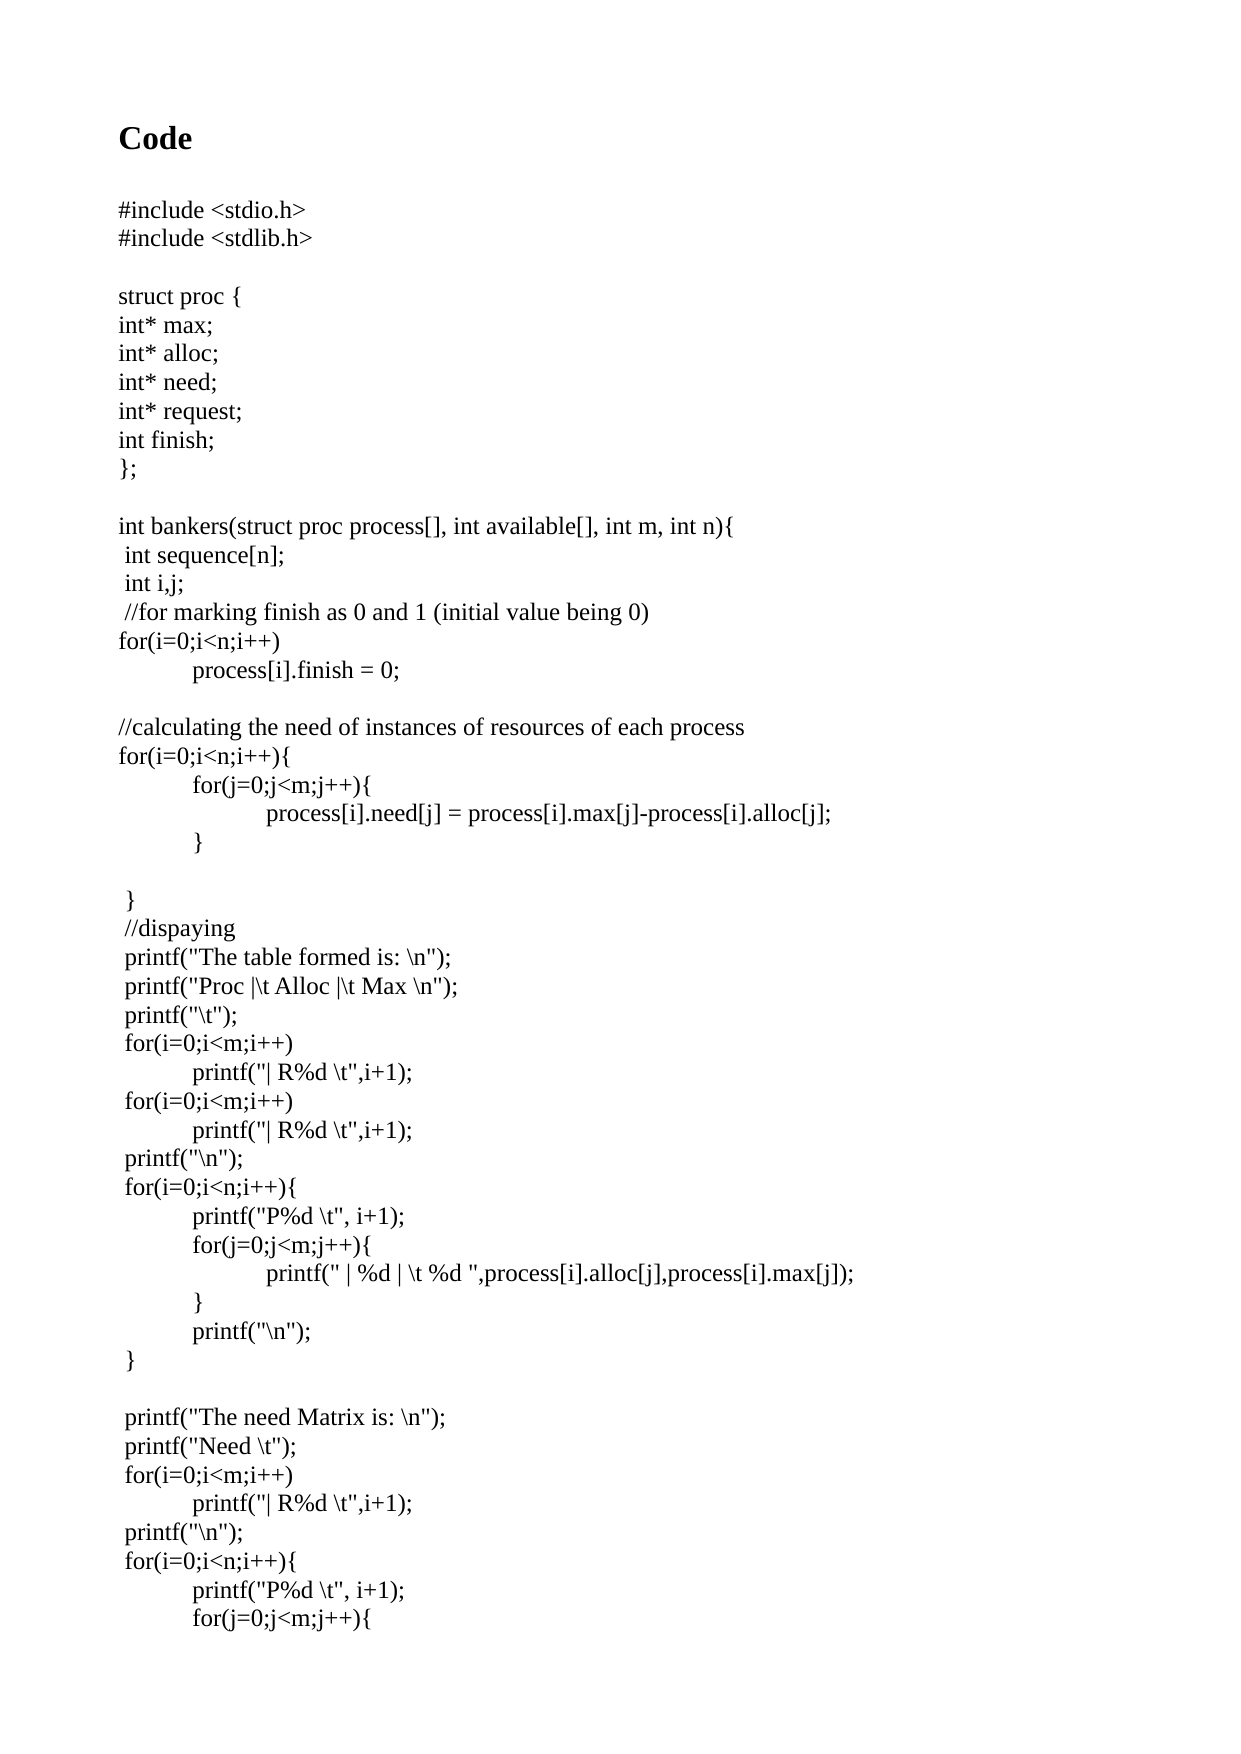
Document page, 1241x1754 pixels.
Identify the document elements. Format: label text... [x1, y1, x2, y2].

text printf("\n"); [118, 1316, 1122, 1345]
text } [118, 827, 1122, 856]
text for(i=0;i<m;i++) [118, 1028, 1122, 1057]
text //for marking finish as 0 and 1 (initial value being 0) [118, 597, 1122, 626]
text } [118, 885, 1122, 913]
text for(i=0;i<m;i++) [118, 1086, 1122, 1115]
text printf("P%d \t", i+1); [118, 1201, 1122, 1230]
text process[i].need[j] = process[i].max[j]-process[i].alloc[j]; [118, 798, 1122, 827]
text for(j=0;j<m;j++){ [118, 770, 1122, 798]
text }; [118, 453, 1122, 482]
text printf("Proc |\t Alloc |\t Max \n"); [118, 971, 1122, 1000]
text printf("P%d \t", i+1); [118, 1575, 1122, 1603]
text //dispaying [118, 913, 1122, 942]
text int* request; [118, 396, 1122, 425]
text printf("\n"); [118, 1143, 1122, 1172]
text printf("\n"); [118, 1517, 1122, 1546]
text int i,j; [118, 568, 1122, 597]
text //calculating the need of instances of resources of each process [118, 712, 1122, 741]
text for(i=0;i<n;i++){ [118, 741, 1122, 770]
text int* alloc; [118, 338, 1122, 367]
text Code [118, 118, 1122, 156]
text printf("The need Matrix is: \n"); [118, 1402, 1122, 1431]
text printf("\t"); [118, 1000, 1122, 1028]
text #include <stdio.h> [118, 195, 1122, 223]
text for(j=0;j<m;j++){ [118, 1230, 1122, 1258]
text printf(" | %d | \t %d ",process[i].alloc[j],process[i].max[j]); [118, 1258, 1122, 1287]
text printf("The table formed is: \n"); [118, 942, 1122, 971]
text for(i=0;i<n;i++) [118, 626, 1122, 655]
text int finish; [118, 425, 1122, 453]
text printf("| R%d \t",i+1); [118, 1115, 1122, 1143]
text printf("| R%d \t",i+1); [118, 1057, 1122, 1086]
text int* max; [118, 310, 1122, 338]
text int sequence[n]; [118, 540, 1122, 568]
text for(i=0;i<n;i++){ [118, 1546, 1122, 1575]
text int bankers(struct proc process[], int available[], int m, int n){ [118, 511, 1122, 540]
text process[i].finish = 0; [118, 655, 1122, 683]
text struct proc { [118, 281, 1122, 310]
text for(i=0;i<m;i++) [118, 1460, 1122, 1488]
text int* need; [118, 367, 1122, 396]
text printf("Need \t"); [118, 1431, 1122, 1460]
text for(i=0;i<n;i++){ [118, 1172, 1122, 1201]
text } [118, 1287, 1122, 1316]
text #include <stdlib.h> [118, 223, 1122, 252]
text for(j=0;j<m;j++){ [118, 1603, 1122, 1632]
text printf("| R%d \t",i+1); [118, 1488, 1122, 1517]
text } [118, 1345, 1122, 1373]
